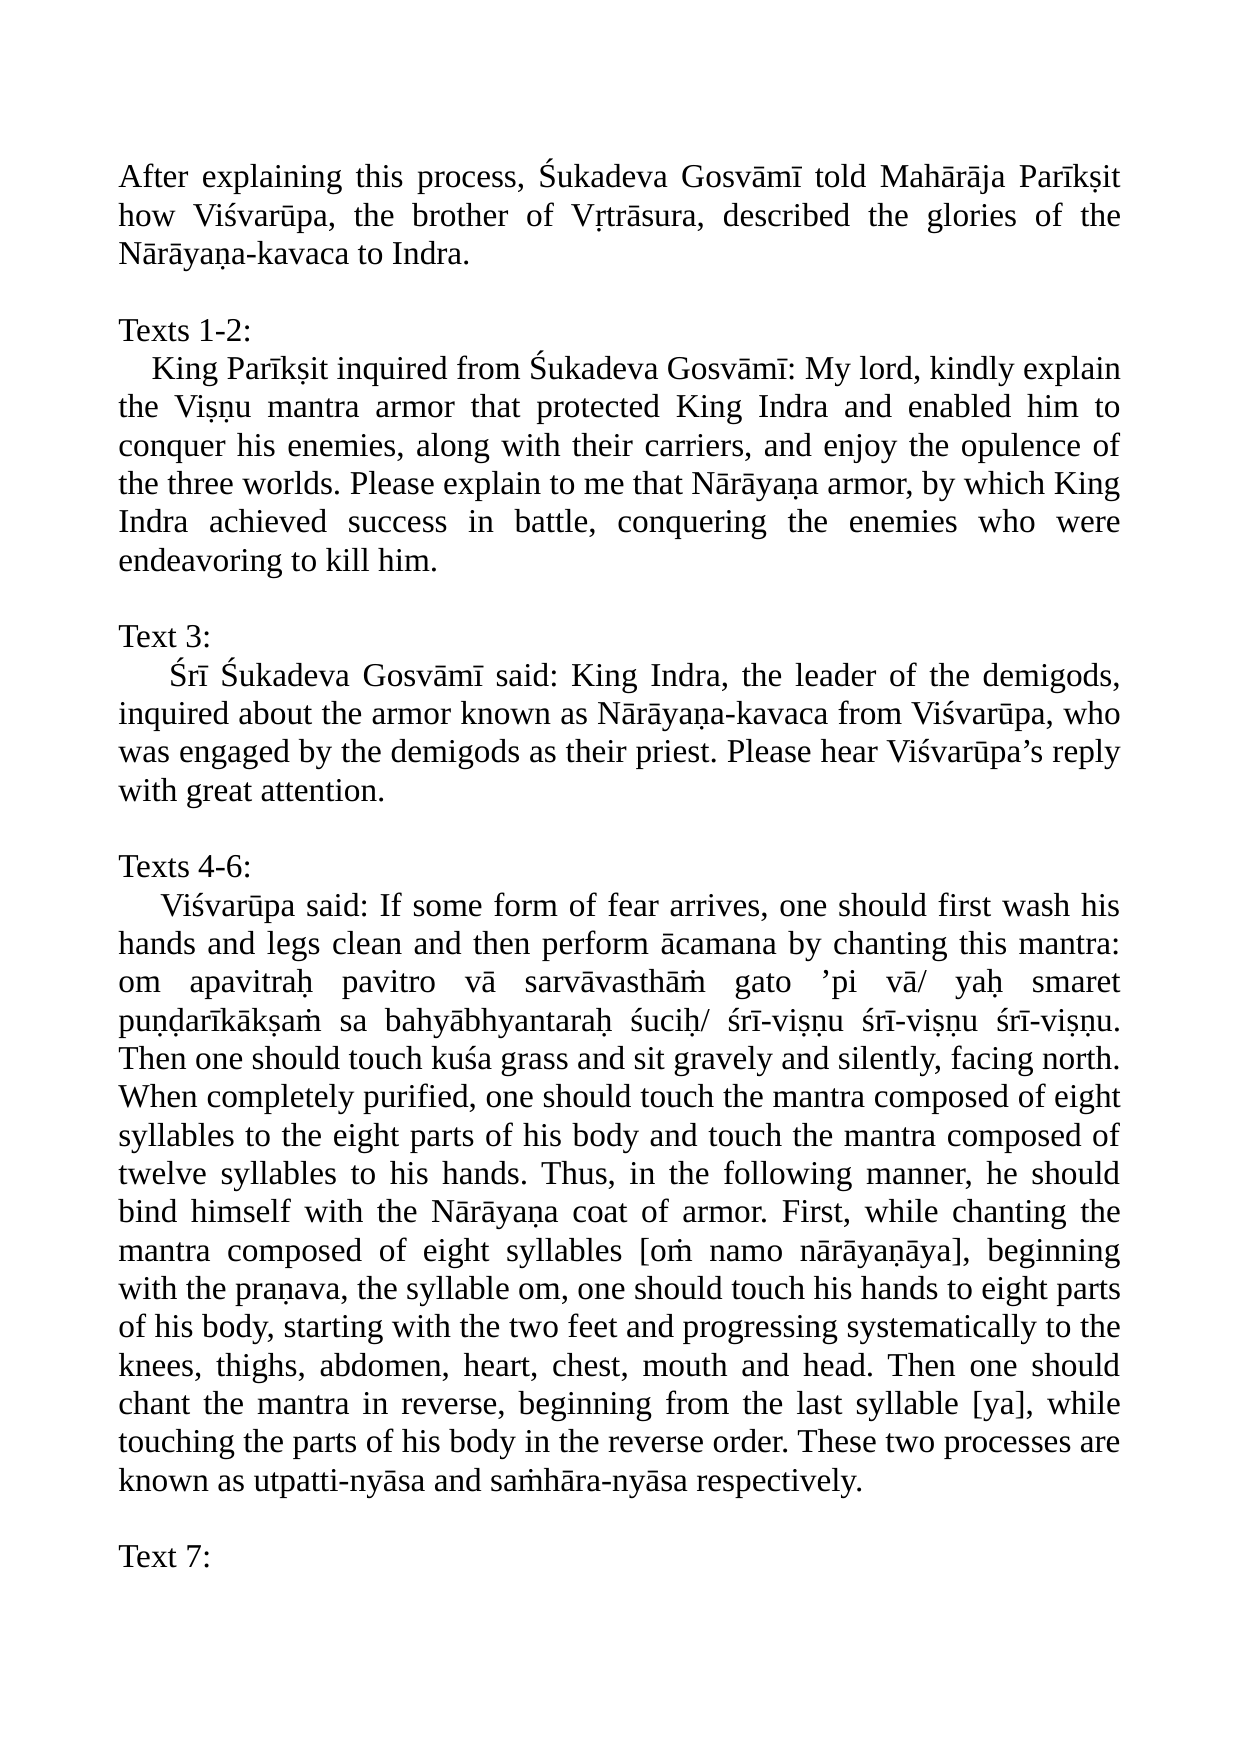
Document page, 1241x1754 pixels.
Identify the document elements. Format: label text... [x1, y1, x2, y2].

text Śrī Śukadeva Gosvāmī said: King Indra, the leader of the demigods, inquired about the armor known as Nārāyaṇa-kavaca from Viśvarūpa, who was engaged by the demigods as their priest. Please hear Viśvarūpa’s reply with great attention. [118, 655, 1122, 808]
text Viśvarūpa said: If some form of fear arrives, one should first wash his hands and legs clean and then perform ācamana by chanting this mantra: om apavitraḥ pavitro vā sarvāvasthāṁ gato ’pi vā/ yaḥ smaret puṇḍarīkākṣaṁ sa bahyābhyantaraḥ śuciḥ/ śrī-viṣṇu śrī-viṣṇu śrī-viṣṇu. Then one should touch kuśa grass and sit gravely and silently, facing north. When completely purified, one should touch the mantra composed of eight syllables to the eight parts of his body and touch the mantra composed of twelve syllables to his hands. Thus, in the following manner, he should bind himself with the Nārāyaṇa coat of armor. First, while chanting the mantra composed of eight syllables [oṁ namo nārāyaṇāya], beginning with the praṇava, the syllable om, one should touch his hands to eight parts of his body, starting with the two feet and progressing systematically to the knees, thighs, abdomen, heart, chest, mouth and head. Then one should chant the mantra in reverse, beginning from the last syllable [ya], while touching the parts of his body in the reverse order. These two processes are known as utpatti-nyāsa and saṁhāra-nyāsa respectively. [118, 885, 1122, 1498]
text Text 3: [118, 616, 1122, 655]
text Texts 4-6: [118, 846, 1122, 885]
text King Parīkṣit inquired from Śukadeva Gosvāmī: My lord, kindly explain the Viṣṇu mantra armor that protected King Indra and enabled him to conquer his enemies, along with their carriers, and enjoy the opulence of the three worlds. Please explain to me that Nārāyaṇa armor, by which King Indra achieved success in battle, conquering the enemies who were endeavoring to kill him. [118, 348, 1122, 578]
text Text 7: [118, 1536, 1122, 1575]
text After explaining this process, Śukadeva Gosvāmī told Mahārāja Parīkṣit how Viśvarūpa, the brother of Vṛtrāsura, described the glories of the Nārāyaṇa-kavaca to Indra. [118, 156, 1122, 271]
text Texts 1-2: [118, 310, 1122, 348]
